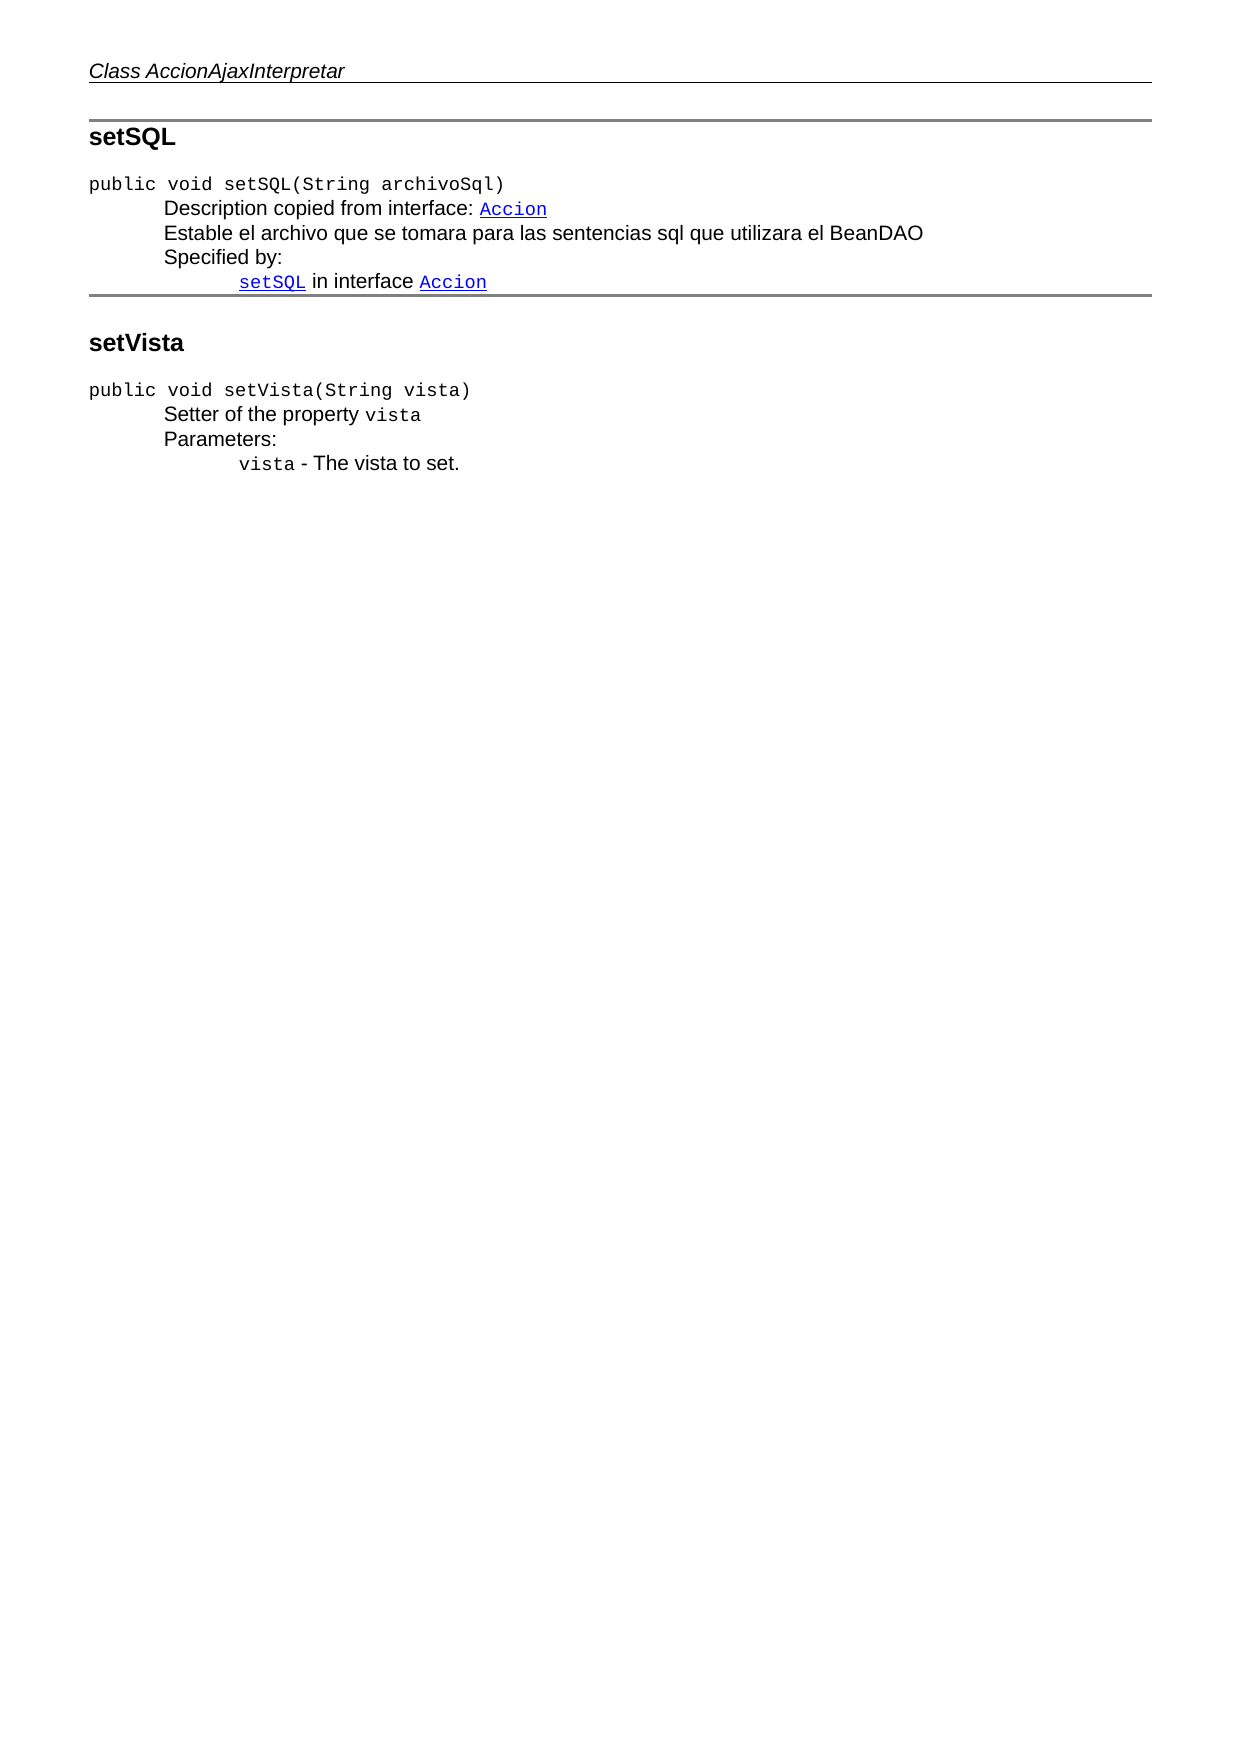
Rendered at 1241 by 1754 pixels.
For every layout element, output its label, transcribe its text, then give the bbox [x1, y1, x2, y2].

text Setter of the property vista [163, 402, 1152, 427]
text setSQL in interface Accion [238, 269, 1152, 294]
text public void setVista(String vista) [88, 381, 1152, 402]
text vista - The vista to set. [238, 451, 1152, 476]
text Parameters: [163, 427, 1152, 451]
subtitle setVista [88, 325, 1152, 357]
text Description copied from interface: Accion [163, 196, 1152, 221]
subtitle setSQL [88, 120, 1152, 150]
text Specified by: [163, 245, 1152, 269]
text public void setSQL(String archivoSql) [88, 174, 1152, 196]
text Estable el archivo que se tomara para las sentencias sql que utilizara el BeanDAO [163, 221, 1152, 245]
